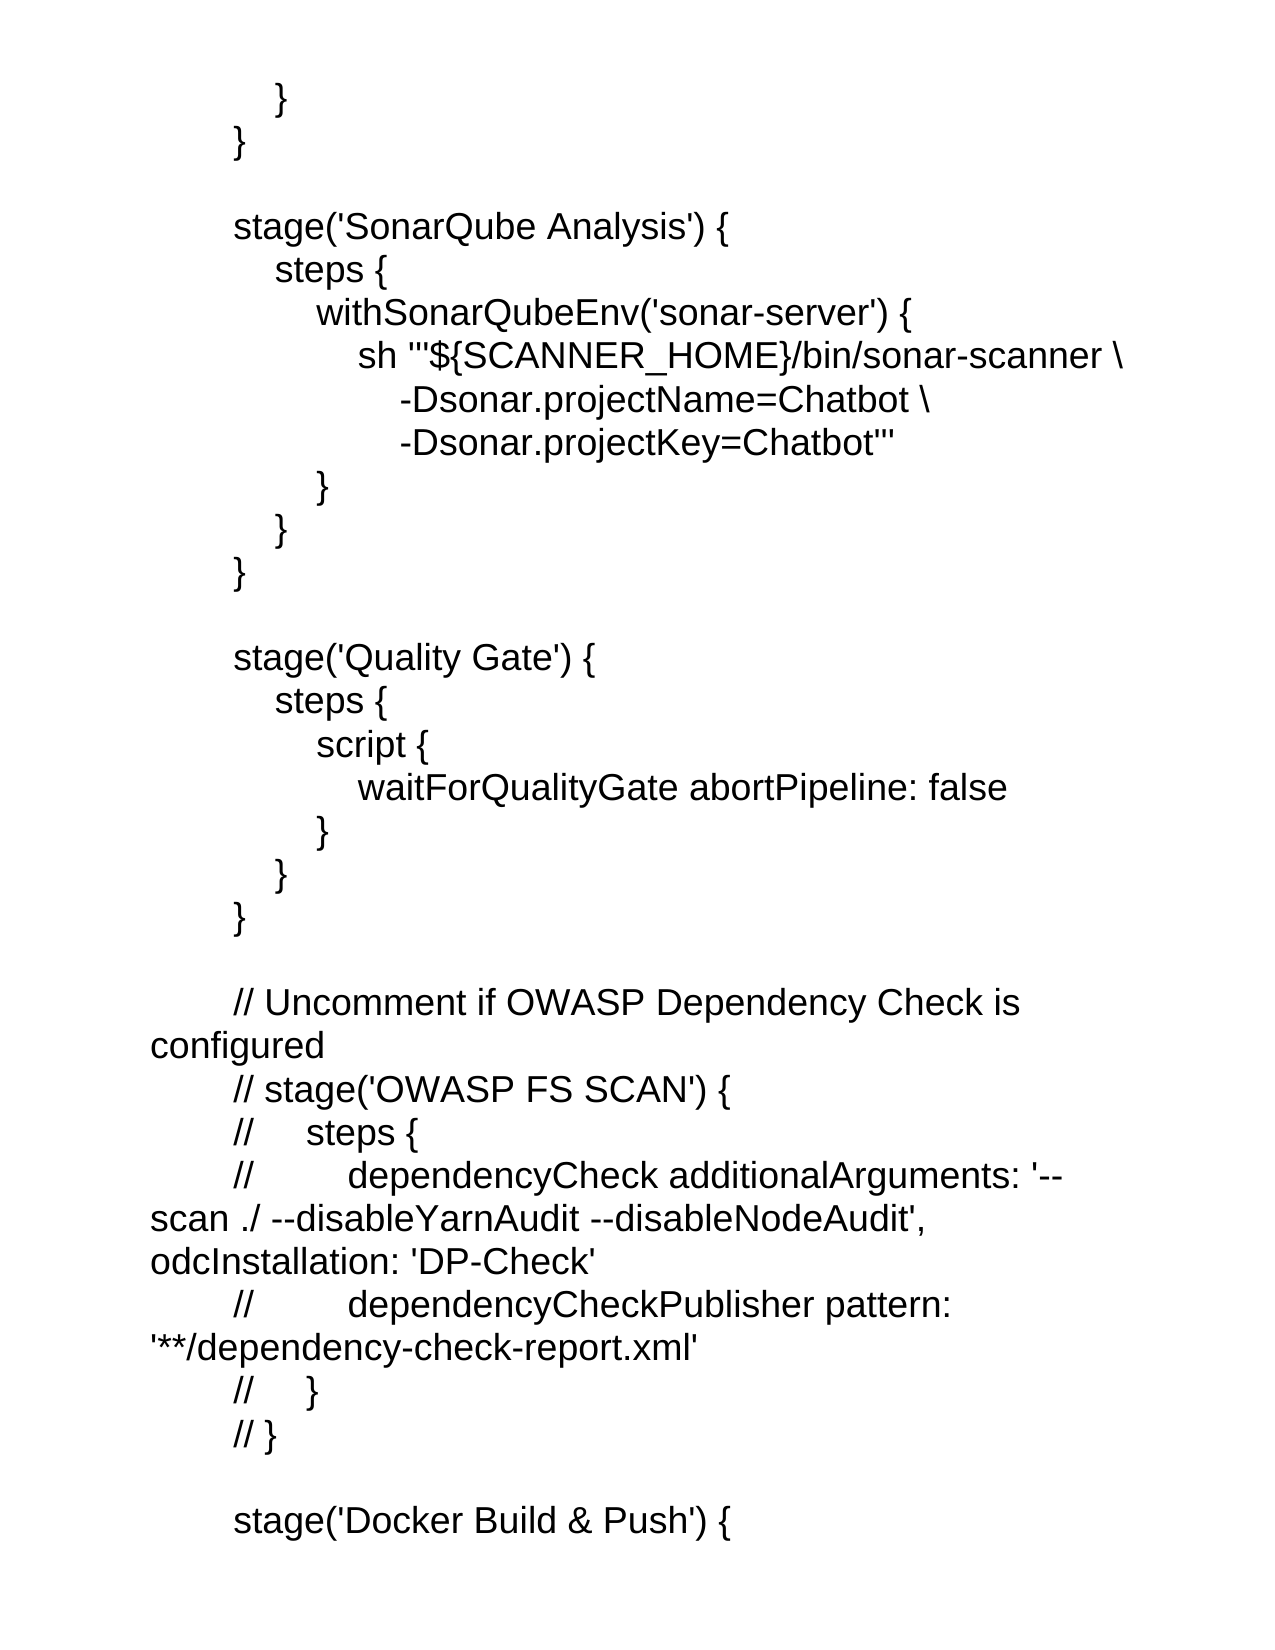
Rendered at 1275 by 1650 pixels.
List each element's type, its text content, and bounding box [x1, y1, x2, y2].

text sh '''${SCANNER_HOME}/bin/sonar-scanner \ [150, 334, 1125, 377]
text } [150, 118, 1125, 161]
text -Dsonar.projectKey=Chatbot''' [150, 420, 1125, 463]
text } [150, 808, 1125, 851]
text // dependencyCheckPublisher pattern: '**/dependency-check-report.xml' [150, 1282, 1125, 1369]
text stage('SonarQube Analysis') { [150, 204, 1125, 247]
text waitForQualityGate abortPipeline: false [150, 765, 1125, 808]
text // steps { [150, 1110, 1125, 1153]
text // } [150, 1369, 1125, 1412]
text stage('Quality Gate') { [150, 636, 1125, 679]
text stage('Docker Build & Push') { [150, 1498, 1125, 1541]
text // dependencyCheck additionalArguments: '--scan ./ --disableYarnAudit --disableNodeAudit', odcInstallation: 'DP-Check' [150, 1153, 1125, 1282]
text // stage('OWASP FS SCAN') { [150, 1067, 1125, 1110]
text // } [150, 1412, 1125, 1455]
text steps { [150, 679, 1125, 722]
text script { [150, 722, 1125, 765]
text steps { [150, 247, 1125, 291]
text } [150, 506, 1125, 549]
text } [150, 75, 1125, 118]
text } [150, 894, 1125, 937]
text withSonarQubeEnv('sonar-server') { [150, 291, 1125, 334]
text -Dsonar.projectName=Chatbot \ [150, 377, 1125, 420]
text // Uncomment if OWASP Dependency Check is configured [150, 981, 1125, 1067]
text } [150, 549, 1125, 592]
text } [150, 851, 1125, 894]
text } [150, 463, 1125, 506]
